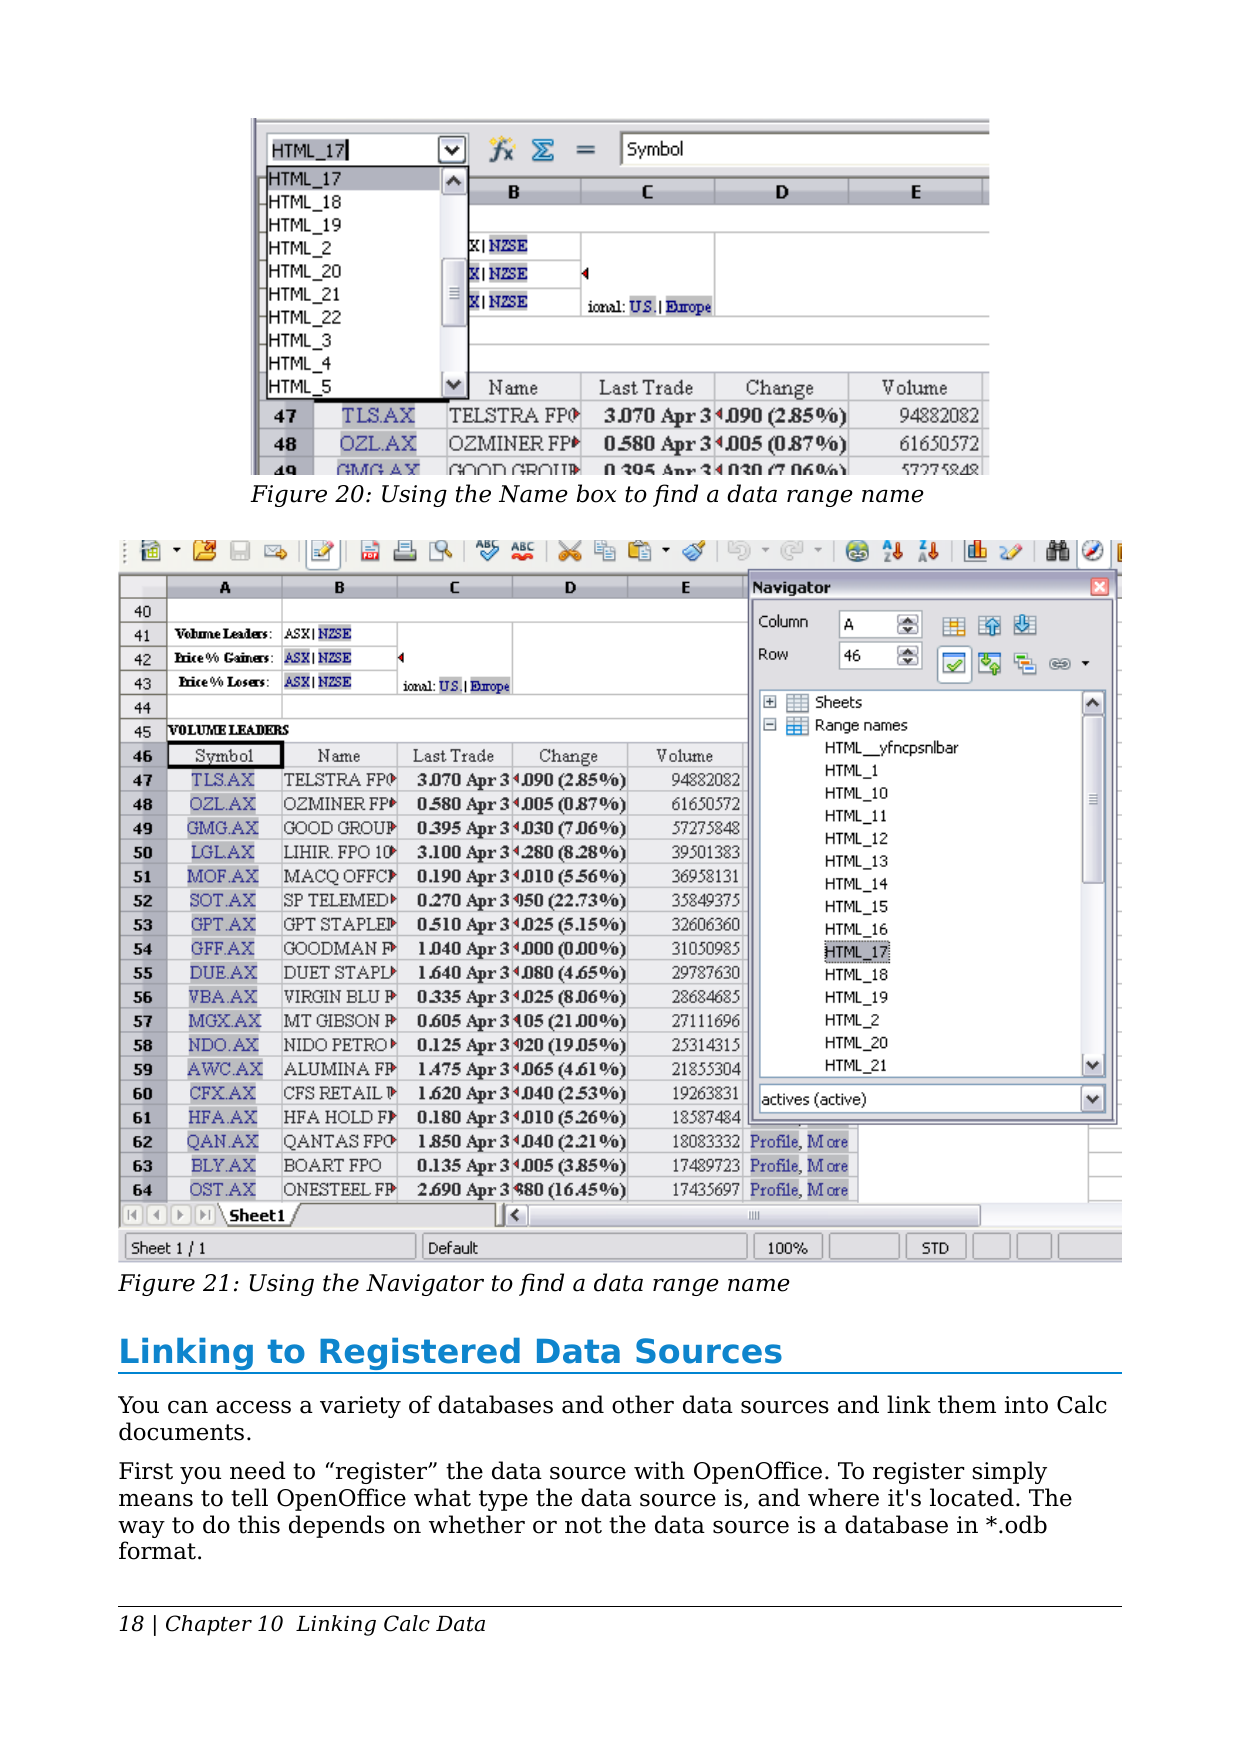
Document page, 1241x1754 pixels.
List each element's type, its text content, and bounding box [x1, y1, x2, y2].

text You can access a variety of databases and other data sources and link them into Calc documents. [118, 1393, 1122, 1446]
text Figure 20: Using the Name box to find a data range name [251, 481, 989, 507]
picture [118, 540, 1122, 1264]
subtitle Linking to Registered Data Sources [118, 1333, 1122, 1372]
picture [250, 118, 990, 475]
text Figure 21: Using the Navigator to find a data range name [118, 1270, 1122, 1297]
text First you need to “register” the data source with OpenOffice. To register simply means to tell OpenOffice what type the data source is, and where it's located. The way to do this depends on whether or not the data source is a database in *.odb format. [118, 1458, 1122, 1565]
